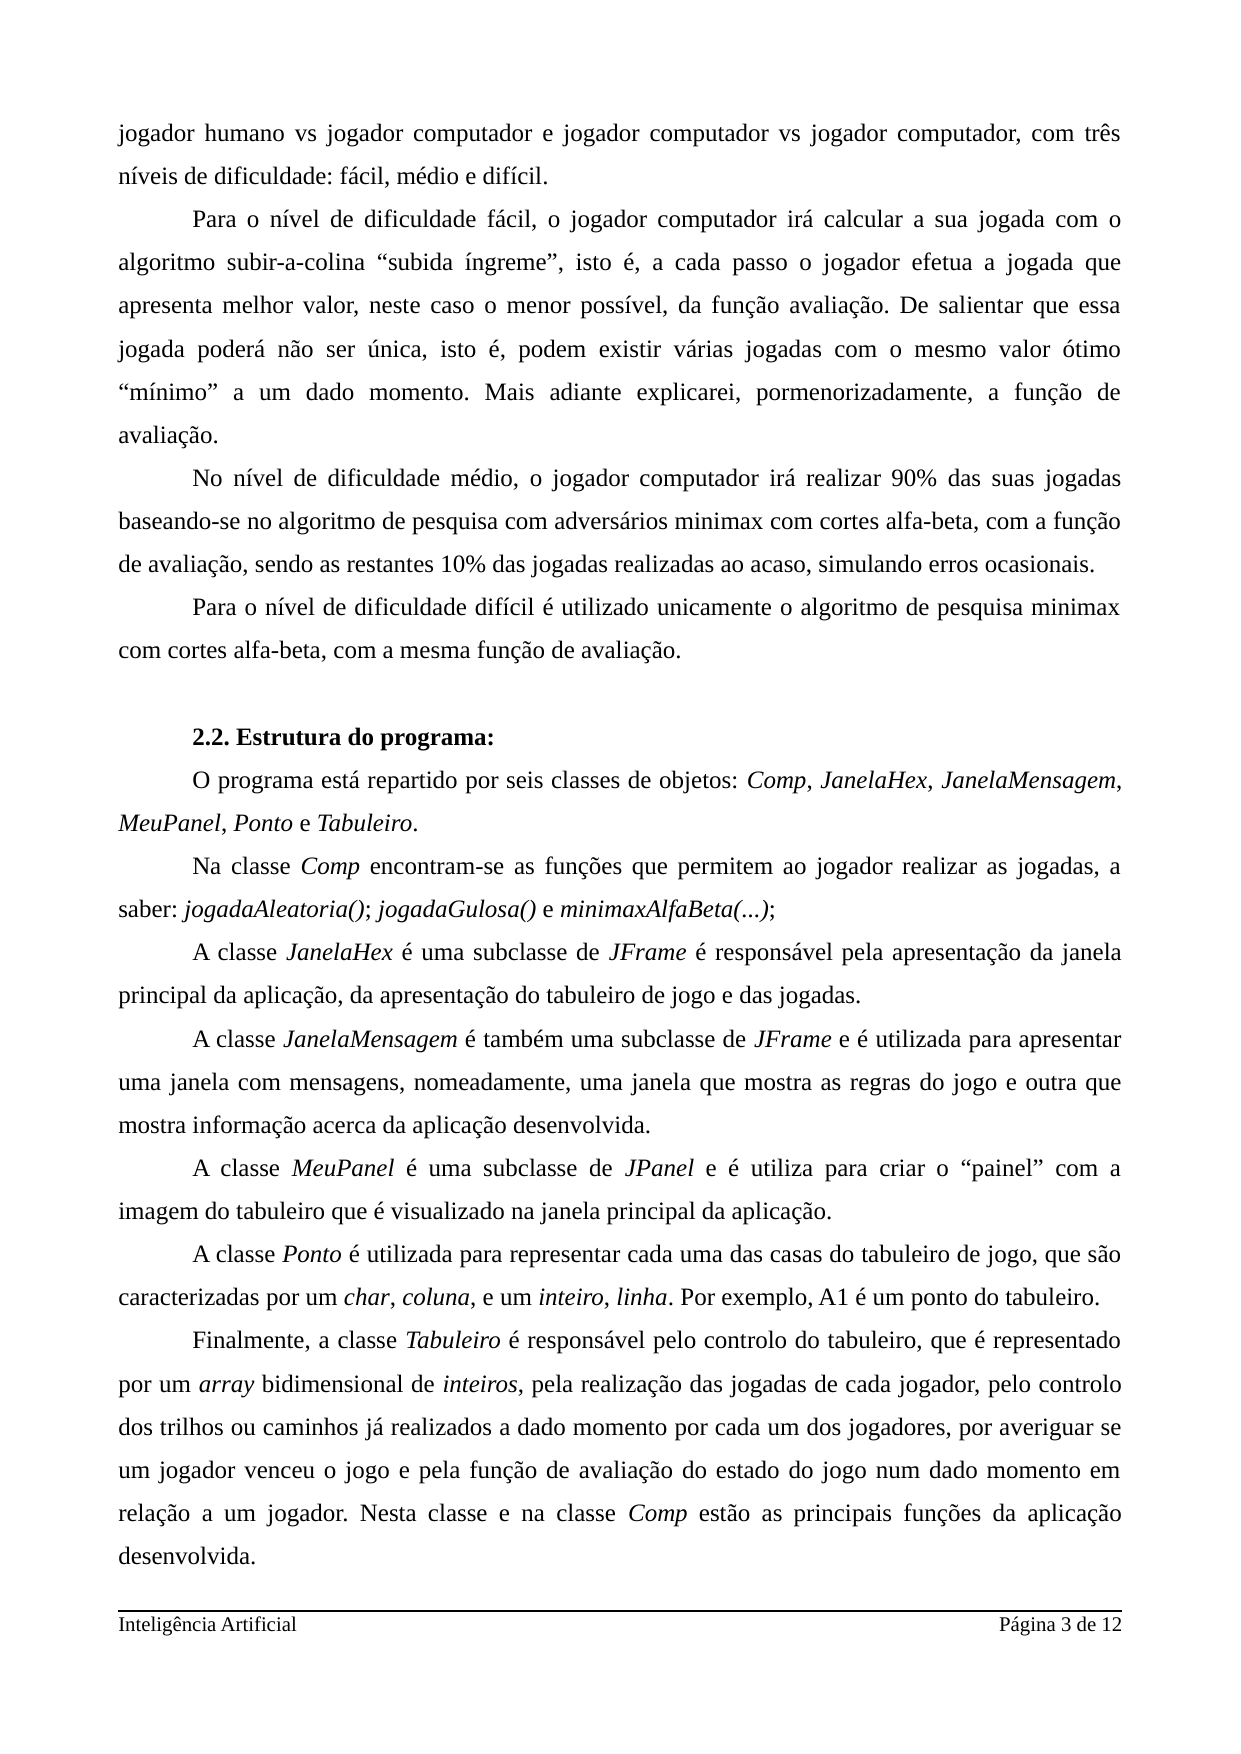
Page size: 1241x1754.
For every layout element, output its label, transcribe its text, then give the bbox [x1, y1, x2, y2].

text No nível de dificuldade médio, o jogador computador irá realizar 90% das suas jogadas baseando-se no algoritmo de pesquisa com adversários minimax com cortes alfa-beta, com a função de avaliação, sendo as restantes 10% das jogadas realizadas ao acaso, simulando erros ocasionais. [118, 463, 1122, 578]
text A classe JanelaMensagem é também uma subclasse de JFrame e é utilizada para apresentar uma janela com mensagens, nomeadamente, uma janela que mostra as regras do jogo e outra que mostra informação acerca da aplicação desenvolvida. [118, 1024, 1122, 1139]
text jogador humano vs jogador computador e jogador computador vs jogador computador, com três níveis de dificuldade: fácil, médio e difícil. [118, 118, 1122, 190]
text Para o nível de dificuldade fácil, o jogador computador irá calcular a sua jogada com o algoritmo subir-a-colina “subida íngreme”, isto é, a cada passo o jogador efetua a jogada que apresenta melhor valor, neste caso o menor possível, da função avaliação. De salientar que essa jogada poderá não ser única, isto é, podem existir várias jogadas com o mesmo valor ótimo “mínimo” a um dado momento. Mais adiante explicarei, pormenorizadamente, a função de avaliação. [118, 204, 1122, 449]
text Na classe Comp encontram-se as funções que permitem ao jogador realizar as jogadas, a saber: jogadaAleatoria(); jogadaGulosa() e minimaxAlfaBeta(...); [118, 851, 1122, 923]
text A classe Ponto é utilizada para representar cada uma das casas do tabuleiro de jogo, que são caracterizadas por um char, coluna, e um inteiro, linha. Por exemplo, A1 é um ponto do tabuleiro. [118, 1239, 1122, 1311]
text A classe MeuPanel é uma subclasse de JPanel e é utiliza para criar o “painel” com a imagem do tabuleiro que é visualizado na janela principal da aplicação. [118, 1153, 1122, 1225]
text A classe JanelaHex é uma subclasse de JFrame é responsável pela apresentação da janela principal da aplicação, da apresentação do tabuleiro de jogo e das jogadas. [118, 937, 1122, 1009]
text Para o nível de dificuldade difícil é utilizado unicamente o algoritmo de pesquisa minimax com cortes alfa-beta, com a mesma função de avaliação. [118, 592, 1122, 664]
text Finalmente, a classe Tabuleiro é responsável pelo controlo do tabuleiro, que é representado por um array bidimensional de inteiros, pela realização das jogadas de cada jogador, pelo controlo dos trilhos ou caminhos já realizados a dado momento por cada um dos jogadores, por averiguar se um jogador venceu o jogo e pela função de avaliação do estado do jogo num dado momento em relação a um jogador. Nesta classe e na classe Comp estão as principais funções da aplicação desenvolvida. [118, 1326, 1122, 1570]
text 2.2. Estrutura do programa: [118, 722, 1122, 751]
text O programa está repartido por seis classes de objetos: Comp, JanelaHex, JanelaMensagem, MeuPanel, Ponto e Tabuleiro. [118, 765, 1122, 837]
